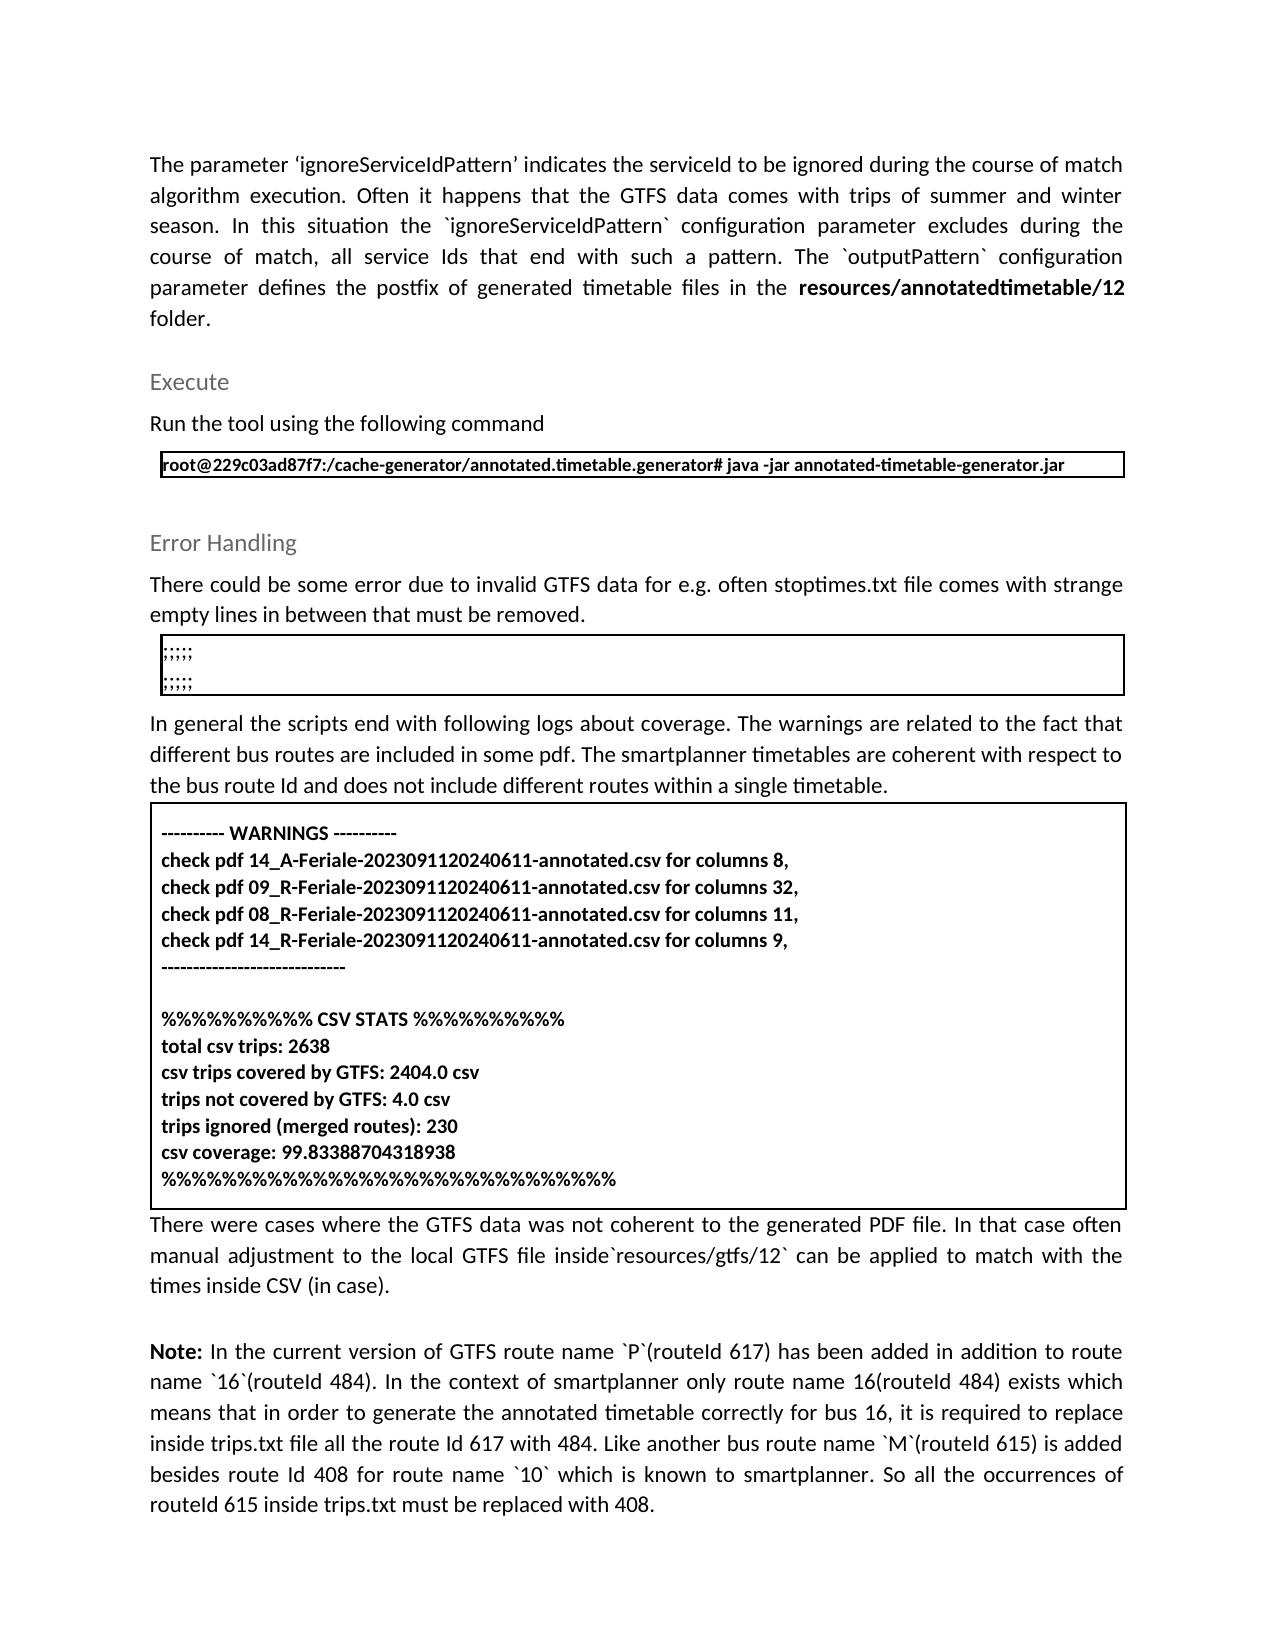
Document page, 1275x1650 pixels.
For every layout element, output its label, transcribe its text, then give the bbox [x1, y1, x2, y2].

subtitle Error Handling [149, 527, 1125, 558]
text ;;;;; [163, 636, 1123, 664]
text There could be some error due to invalid GTFS data for e.g. often stoptimes.txt file comes with strange empty lines in between that must be removed. [149, 570, 1125, 628]
text Note: In the current version of GTFS route name `P`(routeId 617) has been added in addition to route name `16`(routeId 484). In the context of smartplanner only route name 16(routeId 484) exists which means that in order to generate the annotated timetable correctly for bus 16, it is required to replace inside trips.txt file all the route Id 617 with 484. Like another bus route name `M`(routeId 615) is added besides route Id 408 for route name `10` which is known to smartplanner. So all the occurrences of routeId 615 inside trips.txt must be replaced with 408. [149, 1337, 1125, 1518]
text In general the scripts end with following logs about coverage. The warnings are related to the fact that different bus routes are included in some pdf. The smartplanner timetables are coherent with respect to the bus route Id and does not include different routes within a single timetable. [149, 709, 1125, 799]
text There were cases where the GTFS data was not coherent to the generated PDF file. In that case often manual adjustment to the local GTFS file inside`resources/gtfs/12` can be applied to match with the times inside CSV (in case). [149, 1210, 1125, 1299]
text ;;;;; [163, 664, 1123, 694]
table_header ---------- WARNINGS ---------- check pdf 14_A-Feriale-2023091120240611-annotated.csv for columns 8, check pdf 09_R-Feriale-2023091120240611-annotated.csv for columns 32, check pdf 08_R-Feriale-2023091120240611-annotated.csv for columns 11, check pdf 14_R-Feriale-2023091120240611-annotated.csv for columns 9, ----------------------------- %%%%%%%%%% CSV STATS %%%%%%%%%% total csv trips: 2638 csv trips covered by GTFS: 2404.0 csv trips not covered by GTFS: 4.0 csv trips ignored (merged routes): 230 csv coverage: 99.83388704318938 %%%%%%%%%%%%%%%%%%%%%%%%%%%%%% [152, 804, 1125, 1208]
text root@229c03ad87f7:/cache-generator/annotated.timetable.generator# java -jar annotated-timetable-generator.jar [163, 453, 1123, 476]
text Run the tool using the following command [149, 409, 1125, 437]
text The parameter ‘ignoreServiceIdPattern’ indicates the serviceId to be ignored during the course of match algorithm execution. Often it happens that the GTFS data comes with trips of summer and winter season. In this situation the `ignoreServiceIdPattern` configuration parameter excludes during the course of match, all service Ids that end with such a pattern. The `outputPattern` configuration parameter defines the postfix of generated timetable files in the resources/annotatedtimetable/12 folder. [149, 150, 1125, 332]
subtitle Execute [149, 366, 1125, 397]
